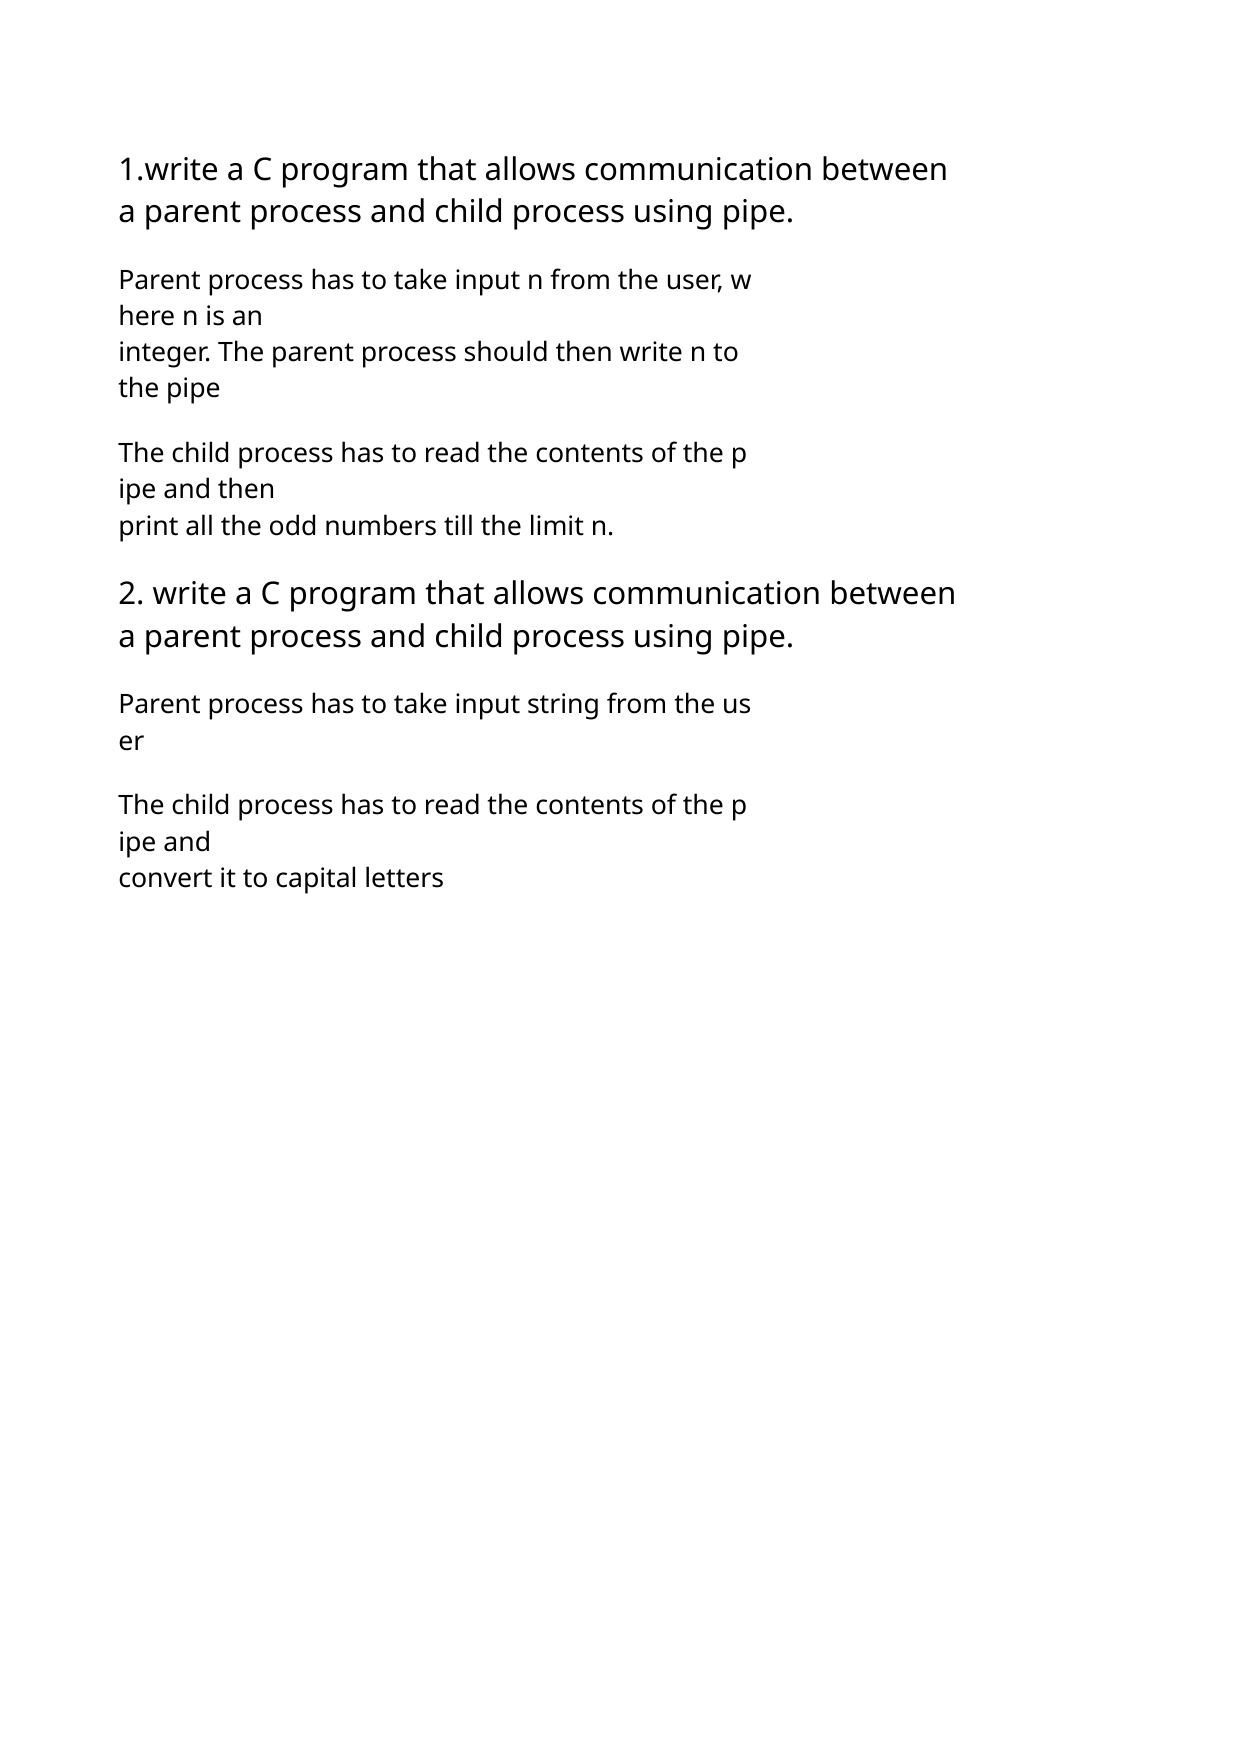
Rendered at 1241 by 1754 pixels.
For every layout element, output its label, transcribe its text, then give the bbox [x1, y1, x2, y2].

text a parent process and child process using pipe. [118, 614, 1122, 657]
text ipe and then [118, 470, 1122, 506]
text ipe and [118, 822, 1122, 859]
text the pipe [118, 369, 1122, 405]
text Parent process has to take input string from the us [118, 685, 1122, 721]
text Parent process has to take input n from the user, w [118, 261, 1122, 297]
text 1.write a C program that allows communication between [118, 147, 1122, 189]
text er [118, 721, 1122, 758]
text integer. The parent process should then write n to [118, 333, 1122, 369]
text a parent process and child process using pipe. [118, 189, 1122, 232]
text The child process has to read the contents of the p [118, 786, 1122, 822]
text print all the odd numbers till the limit n. [118, 506, 1122, 543]
text here n is an [118, 297, 1122, 333]
text 2. write a C program that allows communication between [118, 571, 1122, 614]
text The child process has to read the contents of the p [118, 434, 1122, 470]
text convert it to capital letters [118, 859, 1122, 895]
